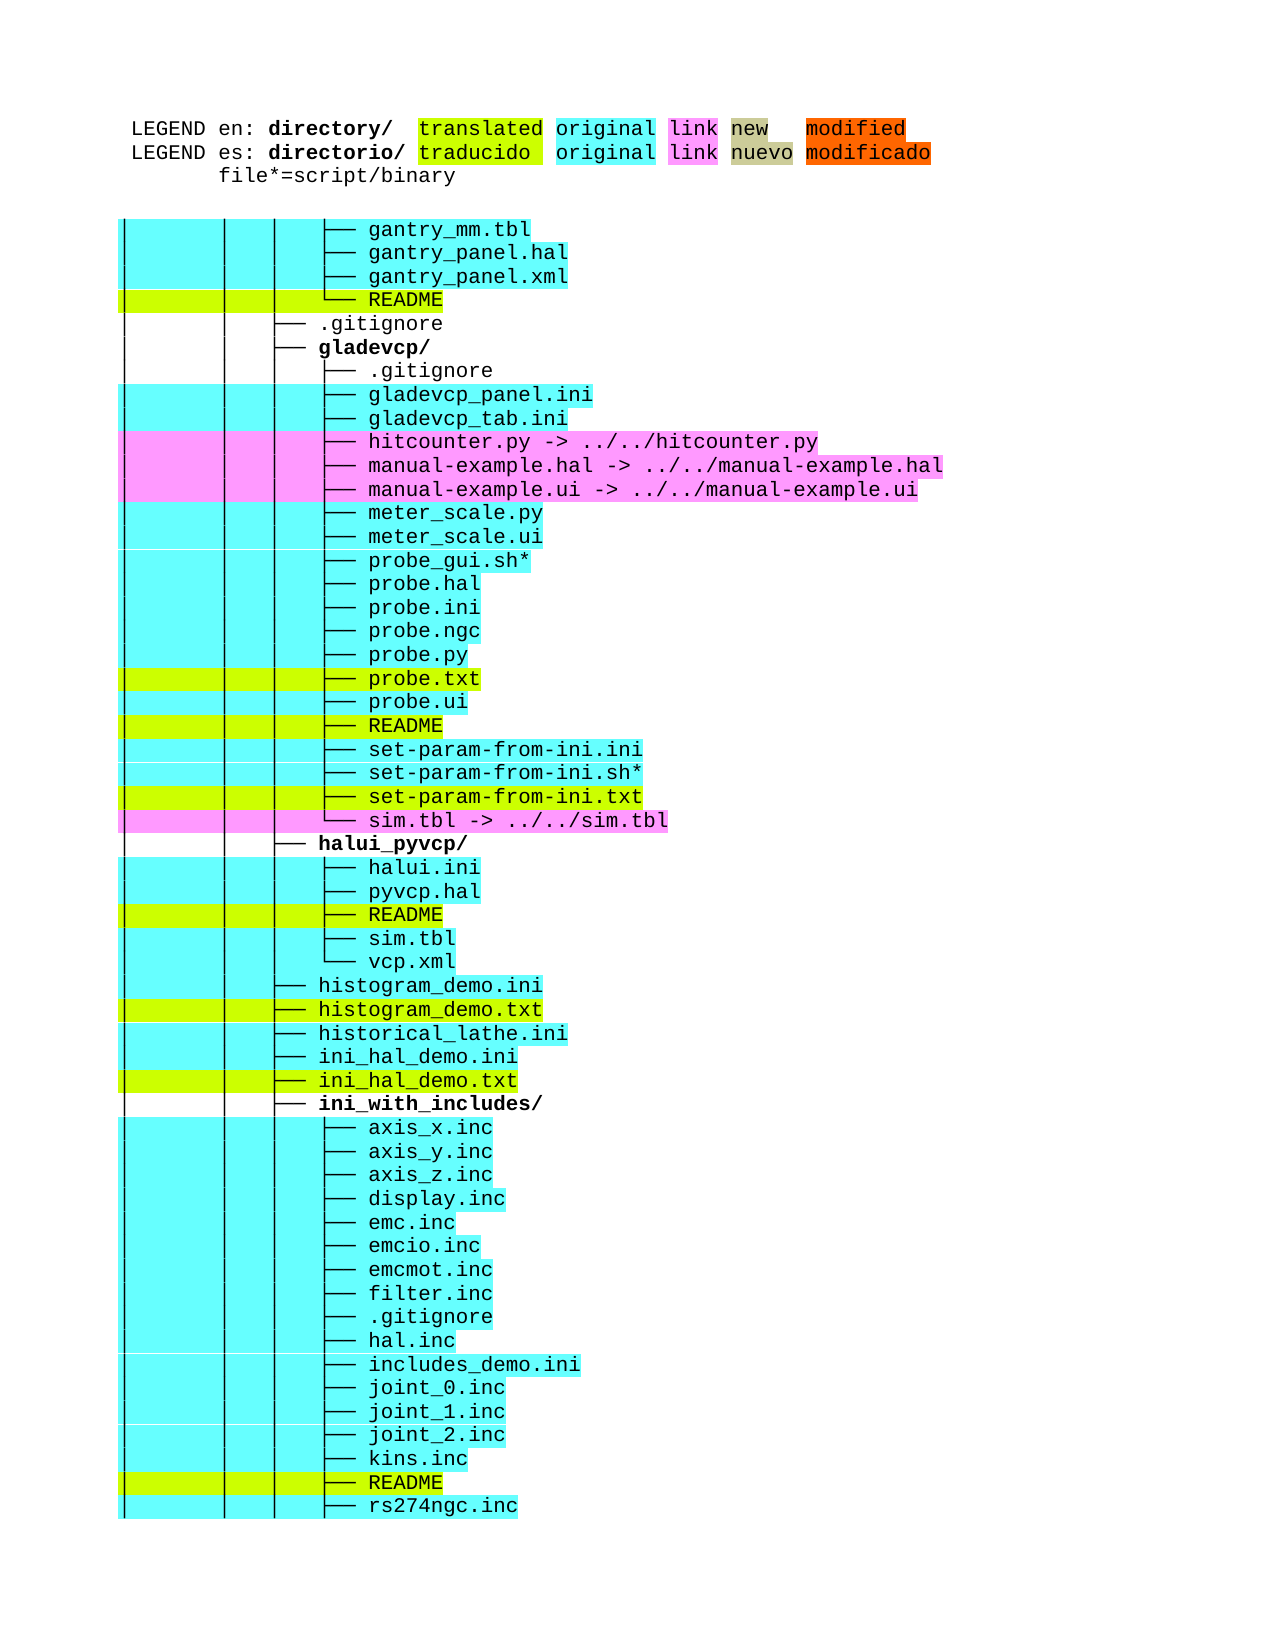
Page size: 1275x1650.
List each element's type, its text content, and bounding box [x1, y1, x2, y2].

text │ │ │ ├── axis_z.inc [118, 1164, 1157, 1188]
text │ │ │ └── vcp.xml [118, 952, 1157, 975]
text │ │ ├── ini_with_includes/ [118, 1093, 1157, 1117]
text │ │ │ ├── filter.inc [225, 1283, 274, 1306]
text │ │ │ ├── meter_scale.ui [125, 526, 224, 549]
text │ │ │ ├── manual-example.hal -> ../../manual-example.hal [118, 455, 1157, 479]
text │ │ │ └── sim.tbl -> ../../sim.tbl [275, 810, 1157, 833]
text │ │ │ ├── README [118, 904, 1157, 928]
text │ │ │ ├── manual-example.ui -> ../../manual-example.ui [325, 479, 1157, 502]
text │ │ │ ├── probe.txt [275, 668, 324, 691]
text │ │ │ ├── probe.ini [325, 597, 1157, 621]
text │ │ ├── histogram_demo.txt [225, 999, 274, 1022]
text │ │ │ ├── probe.py [118, 644, 1157, 668]
text │ │ ├── historical_lathe.ini [118, 1022, 1157, 1046]
text │ │ │ ├── halui.ini [118, 857, 1157, 881]
text │ │ │ ├── gantry_panel.xml [225, 266, 274, 289]
text │ │ │ ├── filter.inc [325, 1283, 1157, 1306]
text │ │ │ ├── probe.ui [118, 691, 1157, 715]
text │ │ │ ├── hitcounter.py -> ../../hitcounter.py [118, 431, 1157, 455]
text │ │ ├── gladevcp/ [225, 337, 274, 360]
text │ │ │ ├── pyvcp.hal [275, 881, 324, 904]
text │ │ │ ├── sim.tbl [125, 928, 224, 952]
text │ │ │ ├── gantry_panel.hal [118, 242, 1157, 266]
text │ │ │ ├── gladevcp_panel.ini [118, 384, 1157, 408]
text │ │ │ ├── .gitignore [118, 360, 1157, 384]
text │ │ │ ├── hal.inc [325, 1330, 1157, 1353]
text │ │ │ ├── pyvcp.hal [125, 881, 224, 904]
text │ │ │ ├── README [225, 1472, 274, 1495]
text │ │ │ ├── set-param-from-ini.ini [325, 739, 1157, 762]
text │ │ │ ├── sim.tbl [325, 928, 1157, 952]
text │ │ │ ├── probe.ini [125, 597, 224, 621]
text │ │ │ ├── kins.inc [118, 1448, 1157, 1472]
text │ │ │ ├── manual-example.ui -> ../../manual-example.ui [225, 479, 274, 502]
text │ │ │ ├── gladevcp_tab.ini [225, 408, 274, 431]
text │ │ │ ├── probe.txt [225, 668, 274, 691]
text │ │ │ ├── meter_scale.ui [275, 526, 324, 549]
text │ │ │ ├── joint_0.inc [118, 1377, 1157, 1401]
text │ │ │ ├── joint_1.inc [275, 1401, 324, 1424]
text │ │ │ ├── probe.ini [225, 597, 274, 621]
text │ │ │ ├── hal.inc [275, 1330, 324, 1353]
text │ │ │ ├── gantry_panel.xml [325, 266, 1157, 289]
text │ │ │ ├── axis_y.inc [225, 1141, 274, 1164]
text │ │ │ ├── probe.txt [325, 668, 1157, 691]
text │ │ │ ├── README [118, 715, 1157, 739]
text │ │ │ ├── README [125, 1472, 224, 1495]
text │ │ │ ├── hal.inc [225, 1330, 274, 1353]
text │ │ │ ├── pyvcp.hal [325, 881, 1157, 904]
text │ │ │ ├── set-param-from-ini.sh* [118, 762, 1157, 786]
text │ │ │ ├── axis_x.inc [118, 1117, 1157, 1141]
text │ │ │ ├── README [325, 1472, 1157, 1495]
text │ │ │ ├── gladevcp_tab.ini [125, 408, 224, 431]
text │ │ │ ├── meter_scale.ui [225, 526, 274, 549]
text │ │ │ ├── emc.inc [125, 1212, 224, 1235]
text │ │ │ ├── includes_demo.ini [118, 1353, 1157, 1377]
text │ │ ├── histogram_demo.ini [118, 975, 1157, 999]
text │ │ │ ├── set-param-from-ini.ini [125, 739, 224, 762]
text │ │ │ ├── probe.hal [118, 573, 1157, 597]
text │ │ │ ├── probe.ini [275, 597, 324, 621]
text │ │ │ ├── gantry_mm.tbl [118, 218, 1157, 242]
text │ │ │ ├── probe_gui.sh* [118, 549, 1157, 573]
text │ │ │ ├── probe.ngc [118, 621, 1157, 644]
text │ │ │ ├── gantry_panel.xml [275, 266, 324, 289]
text │ │ │ ├── set-param-from-ini.ini [225, 739, 274, 762]
text │ │ │ ├── joint_2.inc [118, 1424, 1157, 1448]
text │ │ │ └── sim.tbl -> ../../sim.tbl [125, 810, 224, 833]
text │ │ ├── gladevcp/ [275, 337, 1157, 360]
text │ │ │ ├── axis_y.inc [125, 1141, 224, 1164]
text │ │ ├── ini_hal_demo.txt [225, 1070, 274, 1093]
text │ │ │ ├── rs274ngc.inc [118, 1495, 1157, 1519]
text │ │ │ ├── manual-example.ui -> ../../manual-example.ui [125, 479, 224, 502]
text │ │ │ ├── gladevcp_tab.ini [275, 408, 324, 431]
text │ │ │ ├── .gitignore [118, 1306, 1157, 1330]
text │ │ │ ├── emc.inc [325, 1212, 1157, 1235]
text │ │ ├── .gitignore [118, 313, 1157, 337]
text │ │ │ ├── display.inc [118, 1188, 1157, 1212]
text │ │ ├── gladevcp/ [125, 337, 224, 360]
text │ │ │ ├── gladevcp_tab.ini [325, 408, 1157, 431]
text │ │ │ ├── hal.inc [125, 1330, 224, 1353]
text │ │ │ └── sim.tbl -> ../../sim.tbl [225, 810, 274, 833]
text │ │ │ ├── sim.tbl [275, 928, 324, 952]
text │ │ │ ├── meter_scale.py [118, 502, 1157, 526]
text │ │ │ ├── joint_1.inc [225, 1401, 274, 1424]
text │ │ │ ├── meter_scale.ui [325, 526, 1157, 549]
text │ │ ├── ini_hal_demo.ini [118, 1046, 1157, 1070]
text │ │ │ ├── set-param-from-ini.ini [275, 739, 324, 762]
text │ │ ├── histogram_demo.txt [125, 999, 224, 1022]
text │ │ │ ├── set-param-from-ini.txt [118, 786, 1157, 810]
text │ │ │ ├── probe.txt [125, 668, 224, 691]
text │ │ │ ├── sim.tbl [225, 928, 274, 952]
text │ │ ├── histogram_demo.txt [275, 999, 1157, 1022]
text │ │ │ ├── emc.inc [225, 1212, 274, 1235]
text │ │ │ ├── axis_y.inc [325, 1141, 1157, 1164]
text │ │ │ ├── filter.inc [125, 1283, 224, 1306]
text │ │ │ ├── joint_1.inc [125, 1401, 224, 1424]
text │ │ │ ├── manual-example.ui -> ../../manual-example.ui [275, 479, 324, 502]
text │ │ │ ├── filter.inc [275, 1283, 324, 1306]
text │ │ │ ├── emc.inc [275, 1212, 324, 1235]
text │ │ ├── ini_hal_demo.txt [125, 1070, 224, 1093]
text │ │ │ ├── axis_y.inc [275, 1141, 324, 1164]
text │ │ ├── halui_pyvcp/ [118, 833, 1157, 857]
text │ │ ├── ini_hal_demo.txt [275, 1070, 1157, 1093]
text │ │ │ ├── README [275, 1472, 324, 1495]
text │ │ │ └── README [118, 289, 1157, 313]
text │ │ │ ├── emcmot.inc [118, 1259, 1157, 1283]
text │ │ │ ├── emcio.inc [118, 1235, 1157, 1259]
text │ │ │ ├── joint_1.inc [325, 1401, 1157, 1424]
text │ │ │ ├── pyvcp.hal [225, 881, 274, 904]
text │ │ │ ├── gantry_panel.xml [125, 266, 224, 289]
